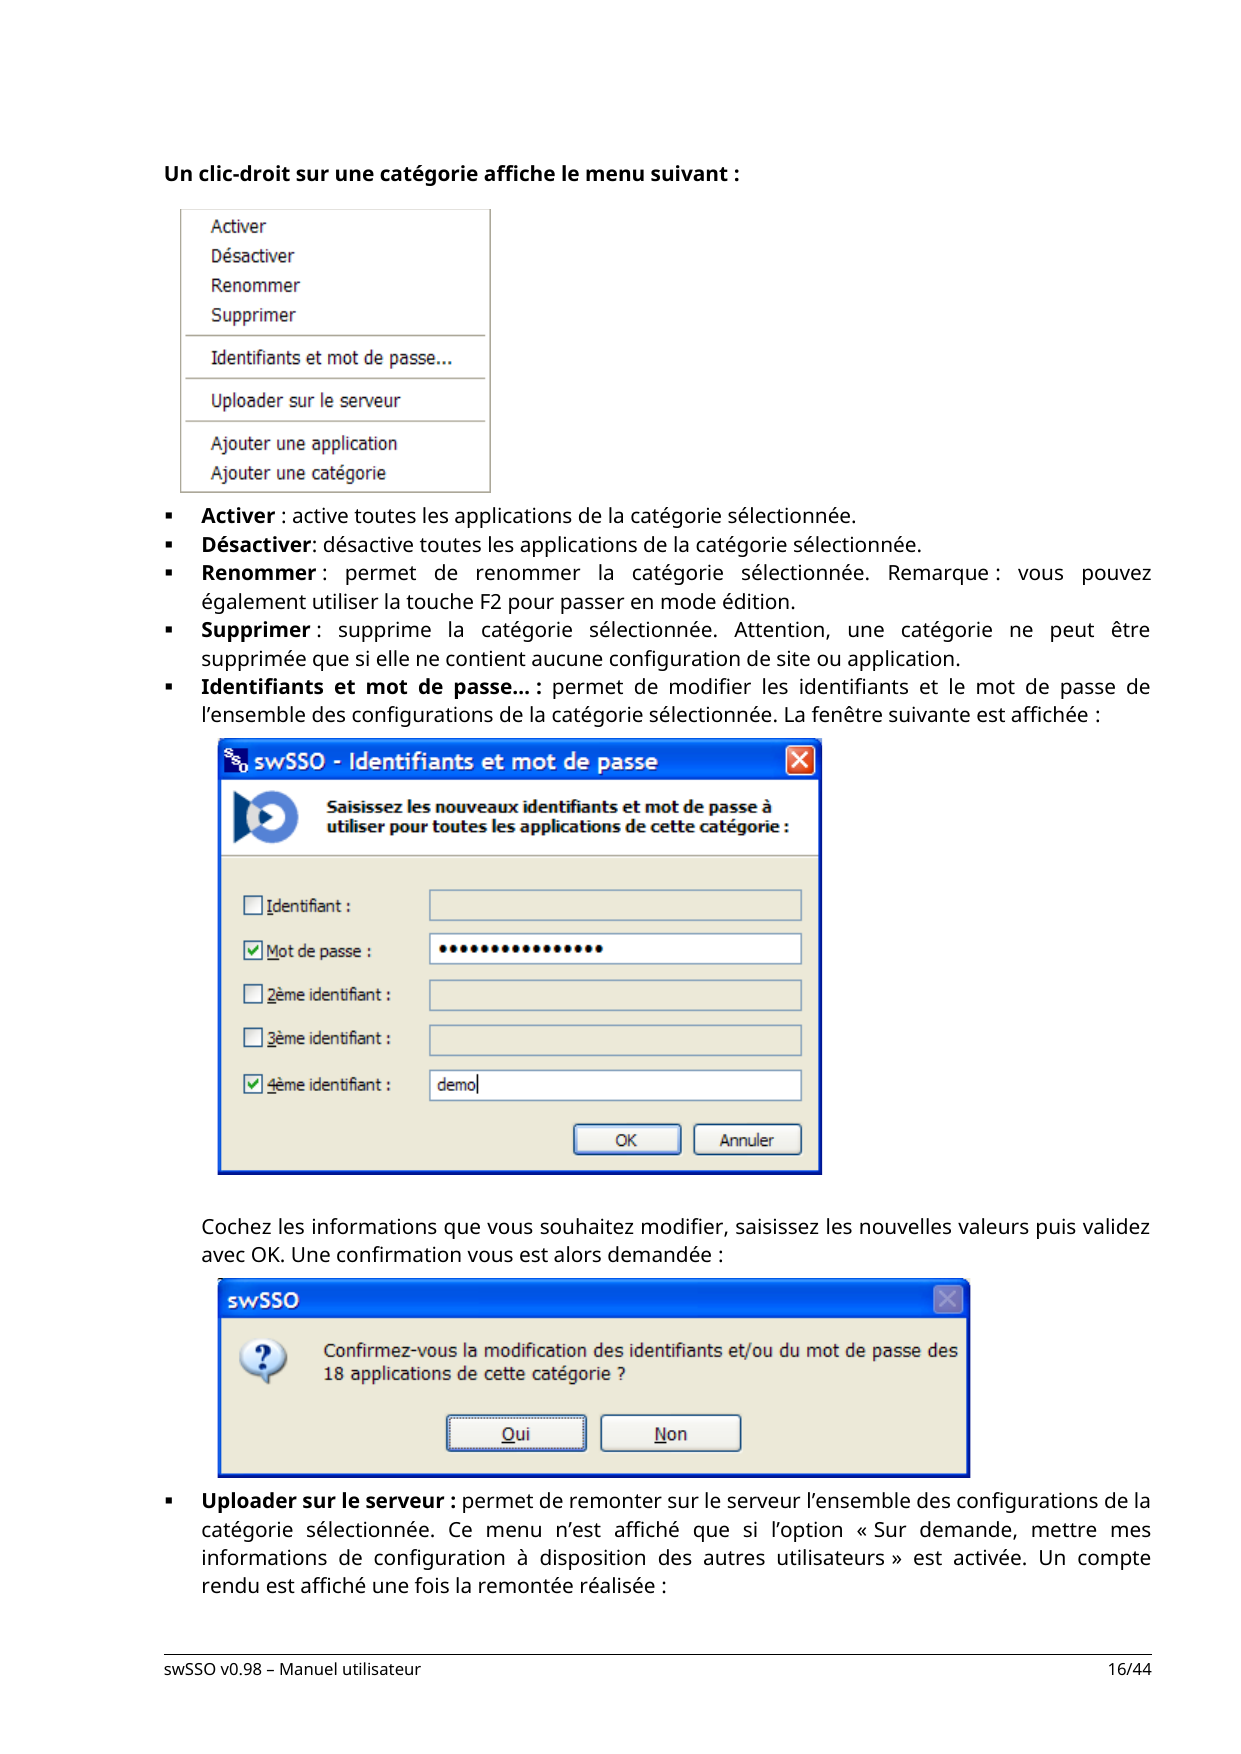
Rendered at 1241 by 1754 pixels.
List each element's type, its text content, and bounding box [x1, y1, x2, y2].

picture [217, 738, 823, 1175]
text Un clic-droit sur une catégorie affiche le menu suivant : [164, 159, 1152, 187]
list Uploader sur le serveur : permet de remonter sur le serveur l’ensemble des configurations de la catégorie sélectionnée. Ce menu n’est affiché que si l’option « Sur demande, mettre mes informations de configuration à disposition des autres utilisateurs » est activée. Un compte rendu est affiché une fois la remontée réalisée : [164, 1486, 1152, 1600]
picture [217, 1278, 971, 1478]
list Supprimer : supprime la catégorie sélectionnée. Attention, une catégorie ne peut être supprimée que si elle ne contient aucune configuration de site ou application. [164, 615, 1152, 672]
list Activer : active toutes les applications de la catégorie sélectionnée. [164, 502, 1152, 530]
picture [180, 209, 491, 493]
list Identifiants et mot de passe… : permet de modifier les identifiants et le mot de passe de l’ensemble des configurations de la catégorie sélectionnée. La fenêtre suivante est affichée : [164, 672, 1152, 729]
list Renommer : permet de renommer la catégorie sélectionnée. Remarque : vous pouvez également utiliser la touche F2 pour passer en mode édition. [164, 558, 1152, 615]
text Cochez les informations que vous souhaitez modifier, saisissez les nouvelles valeurs puis validez avec OK. Une confirmation vous est alors demandée : [201, 1212, 1152, 1269]
list Désactiver: désactive toutes les applications de la catégorie sélectionnée. [164, 530, 1152, 558]
